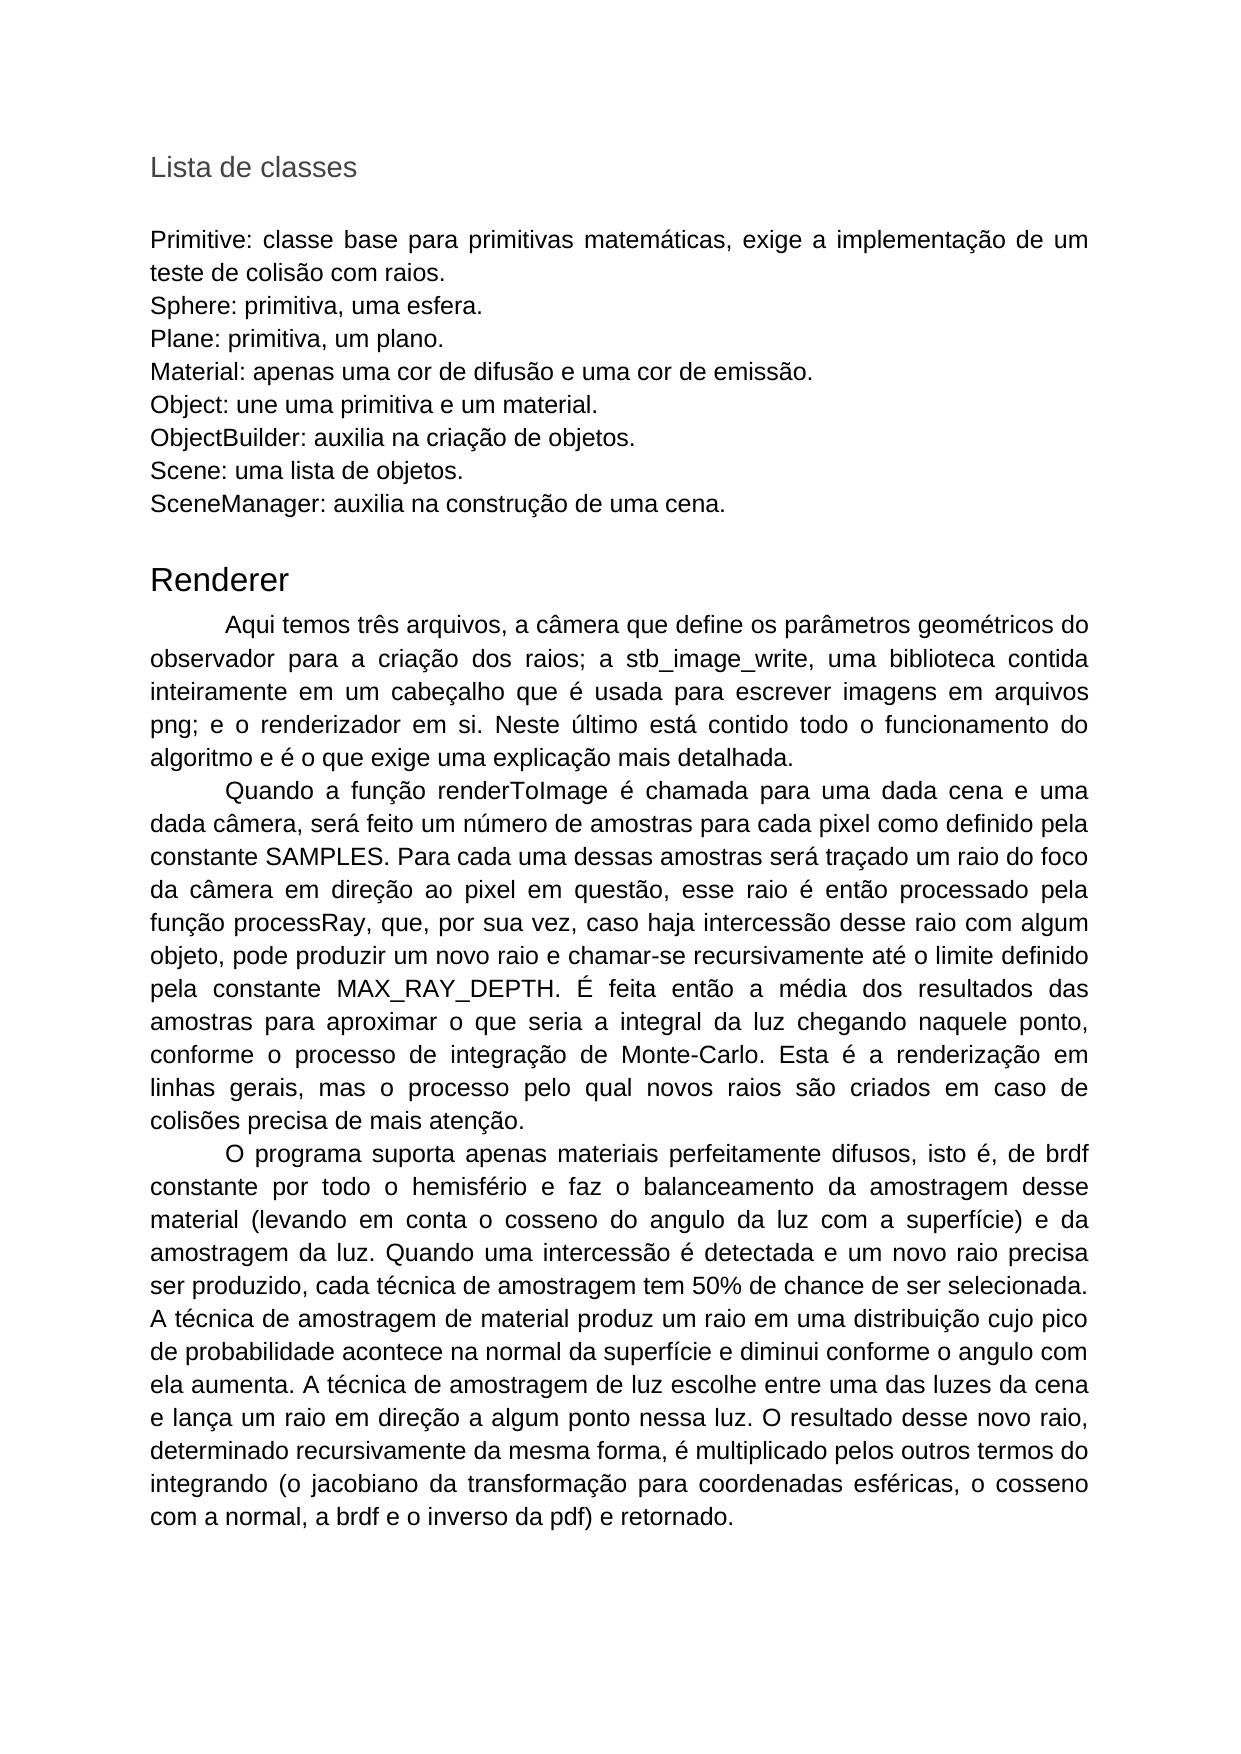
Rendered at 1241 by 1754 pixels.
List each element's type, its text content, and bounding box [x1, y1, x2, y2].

text Scene: uma lista de objetos. [150, 456, 1090, 485]
subtitle Renderer [150, 559, 1090, 598]
text Primitive: classe base para primitivas matemáticas, exige a implementação de um teste de colisão com raios. [150, 225, 1090, 287]
text SceneManager: auxilia na construção de uma cena. [150, 489, 1090, 518]
text Sphere: primitiva, uma esfera. [150, 291, 1090, 320]
text Aqui temos três arquivos, a câmera que define os parâmetros geométricos do observador para a criação dos raios; a stb_image_write, uma biblioteca contida inteiramente em um cabeçalho que é usada para escrever imagens em arquivos png; e o renderizador em si. Neste último está contido todo o funcionamento do algoritmo e é o que exige uma explicação mais detalhada. [150, 611, 1090, 771]
text O programa suporta apenas materiais perfeitamente difusos, isto é, de brdf constante por todo o hemisfério e faz o balanceamento da amostragem desse material (levando em conta o cosseno do angulo da luz com a superfície) e da amostragem da luz. Quando uma intercessão é detectada e um novo raio precisa ser produzido, cada técnica de amostragem tem 50% de chance de ser selecionada. A técnica de amostragem de material produz um raio em uma distribuição cujo pico de probabilidade acontece na normal da superfície e diminui conforme o angulo com ela aumenta. A técnica de amostragem de luz escolhe entre uma das luzes da cena e lança um raio em direção a algum ponto nessa luz. O resultado desse novo raio, determinado recursivamente da mesma forma, é multiplicado pelos outros termos do integrando (o jacobiano da transformação para coordenadas esféricas, o cosseno com a normal, a brdf e o inverso da pdf) e retornado. [150, 1139, 1090, 1531]
text Material: apenas uma cor de difusão e uma cor de emissão. [150, 357, 1090, 386]
text Object: une uma primitiva e um material. [150, 390, 1090, 419]
text ObjectBuilder: auxilia na criação de objetos. [150, 423, 1090, 452]
text Quando a função renderToImage é chamada para uma dada cena e uma dada câmera, será feito um número de amostras para cada pixel como definido pela constante SAMPLES. Para cada uma dessas amostras será traçado um raio do foco da câmera em direção ao pixel em questão, esse raio é então processado pela função processRay, que, por sua vez, caso haja intercessão desse raio com algum objeto, pode produzir um novo raio e chamar-se recursivamente até o limite definido pela constante MAX_RAY_DEPTH. É feita então a média dos resultados das amostras para aproximar o que seria a integral da luz chegando naquele ponto, conforme o processo de integração de Monte-Carlo. Esta é a renderização em linhas gerais, mas o processo pelo qual novos raios são criados em caso de colisões precisa de mais atenção. [150, 776, 1090, 1134]
text Plane: primitiva, um plano. [150, 324, 1090, 353]
subtitle Lista de classes [150, 150, 1090, 183]
